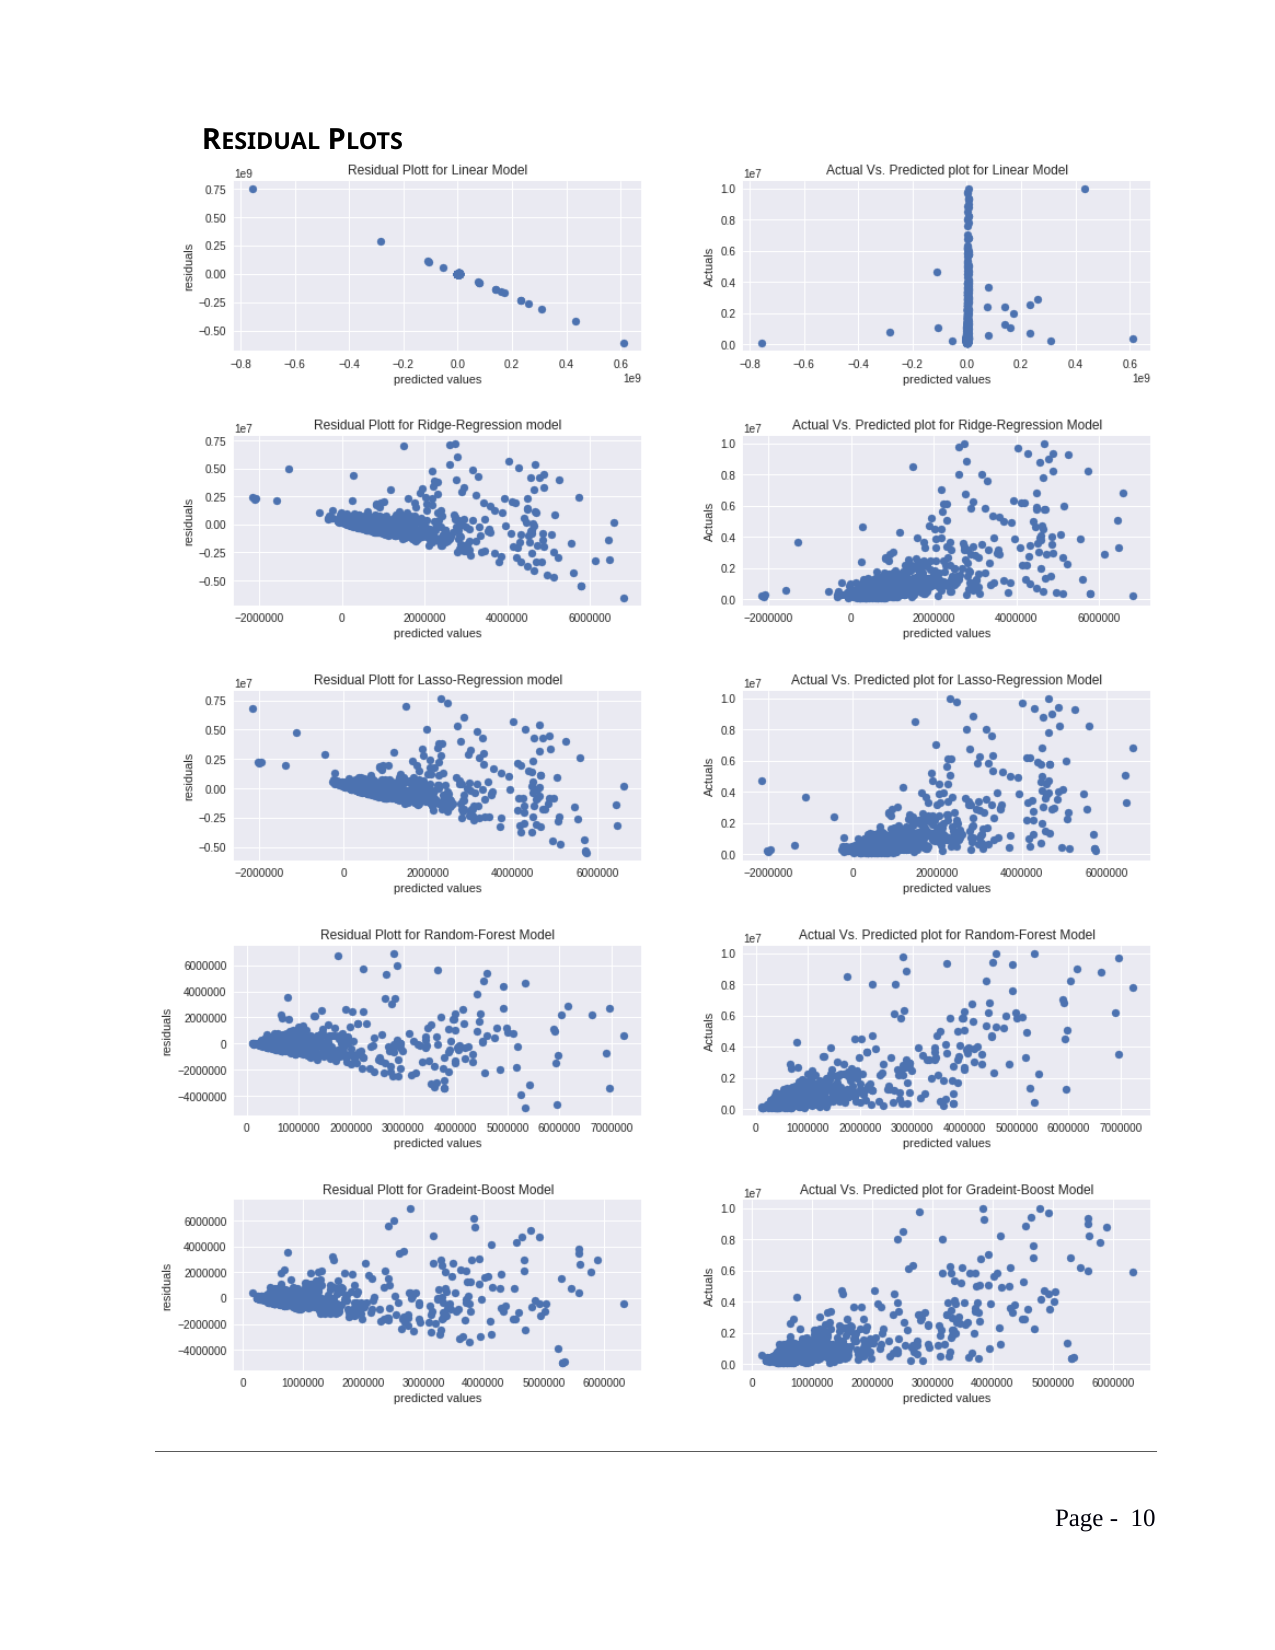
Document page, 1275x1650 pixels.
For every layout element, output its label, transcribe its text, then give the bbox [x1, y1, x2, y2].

picture [154, 157, 1158, 1412]
subtitle Residual Plots [202, 118, 1157, 157]
